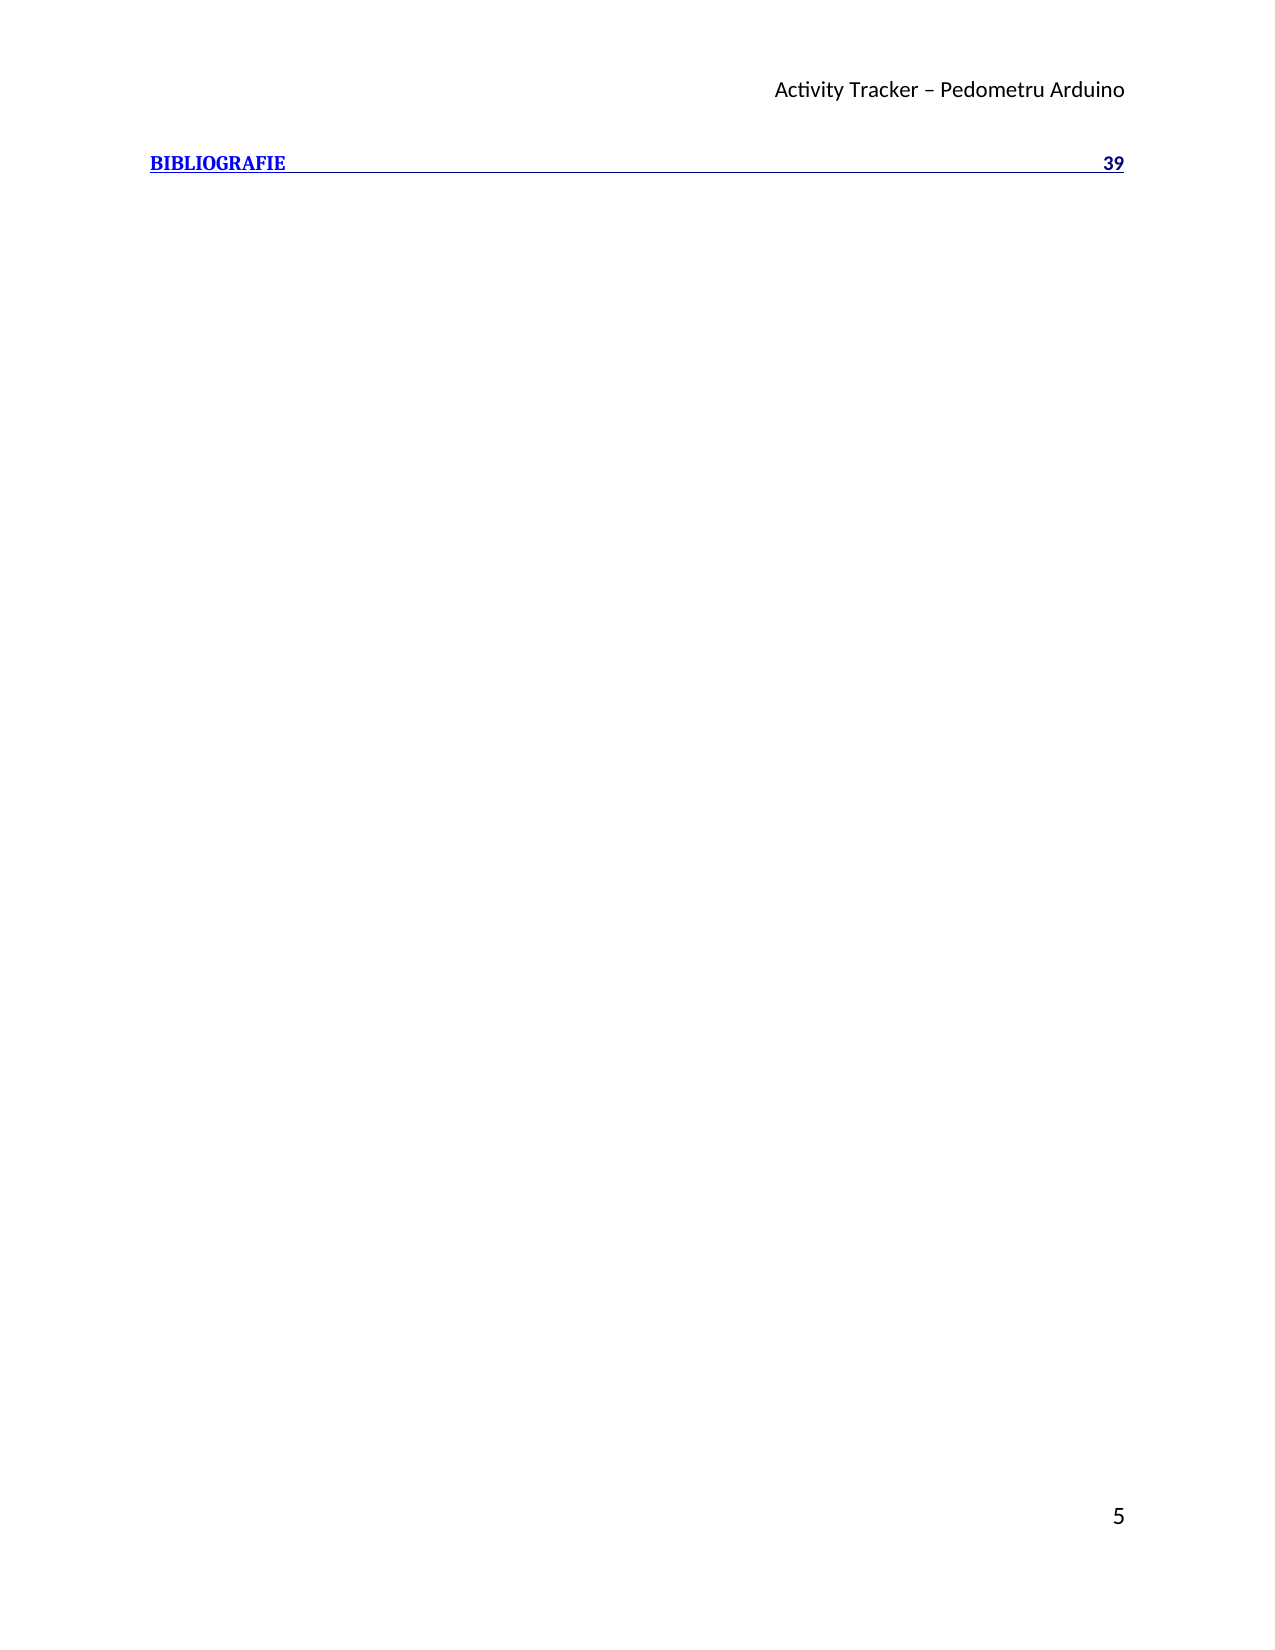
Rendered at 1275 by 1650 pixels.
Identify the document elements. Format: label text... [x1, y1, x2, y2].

text BIBLIOGRAFIE 39 [150, 150, 1125, 175]
